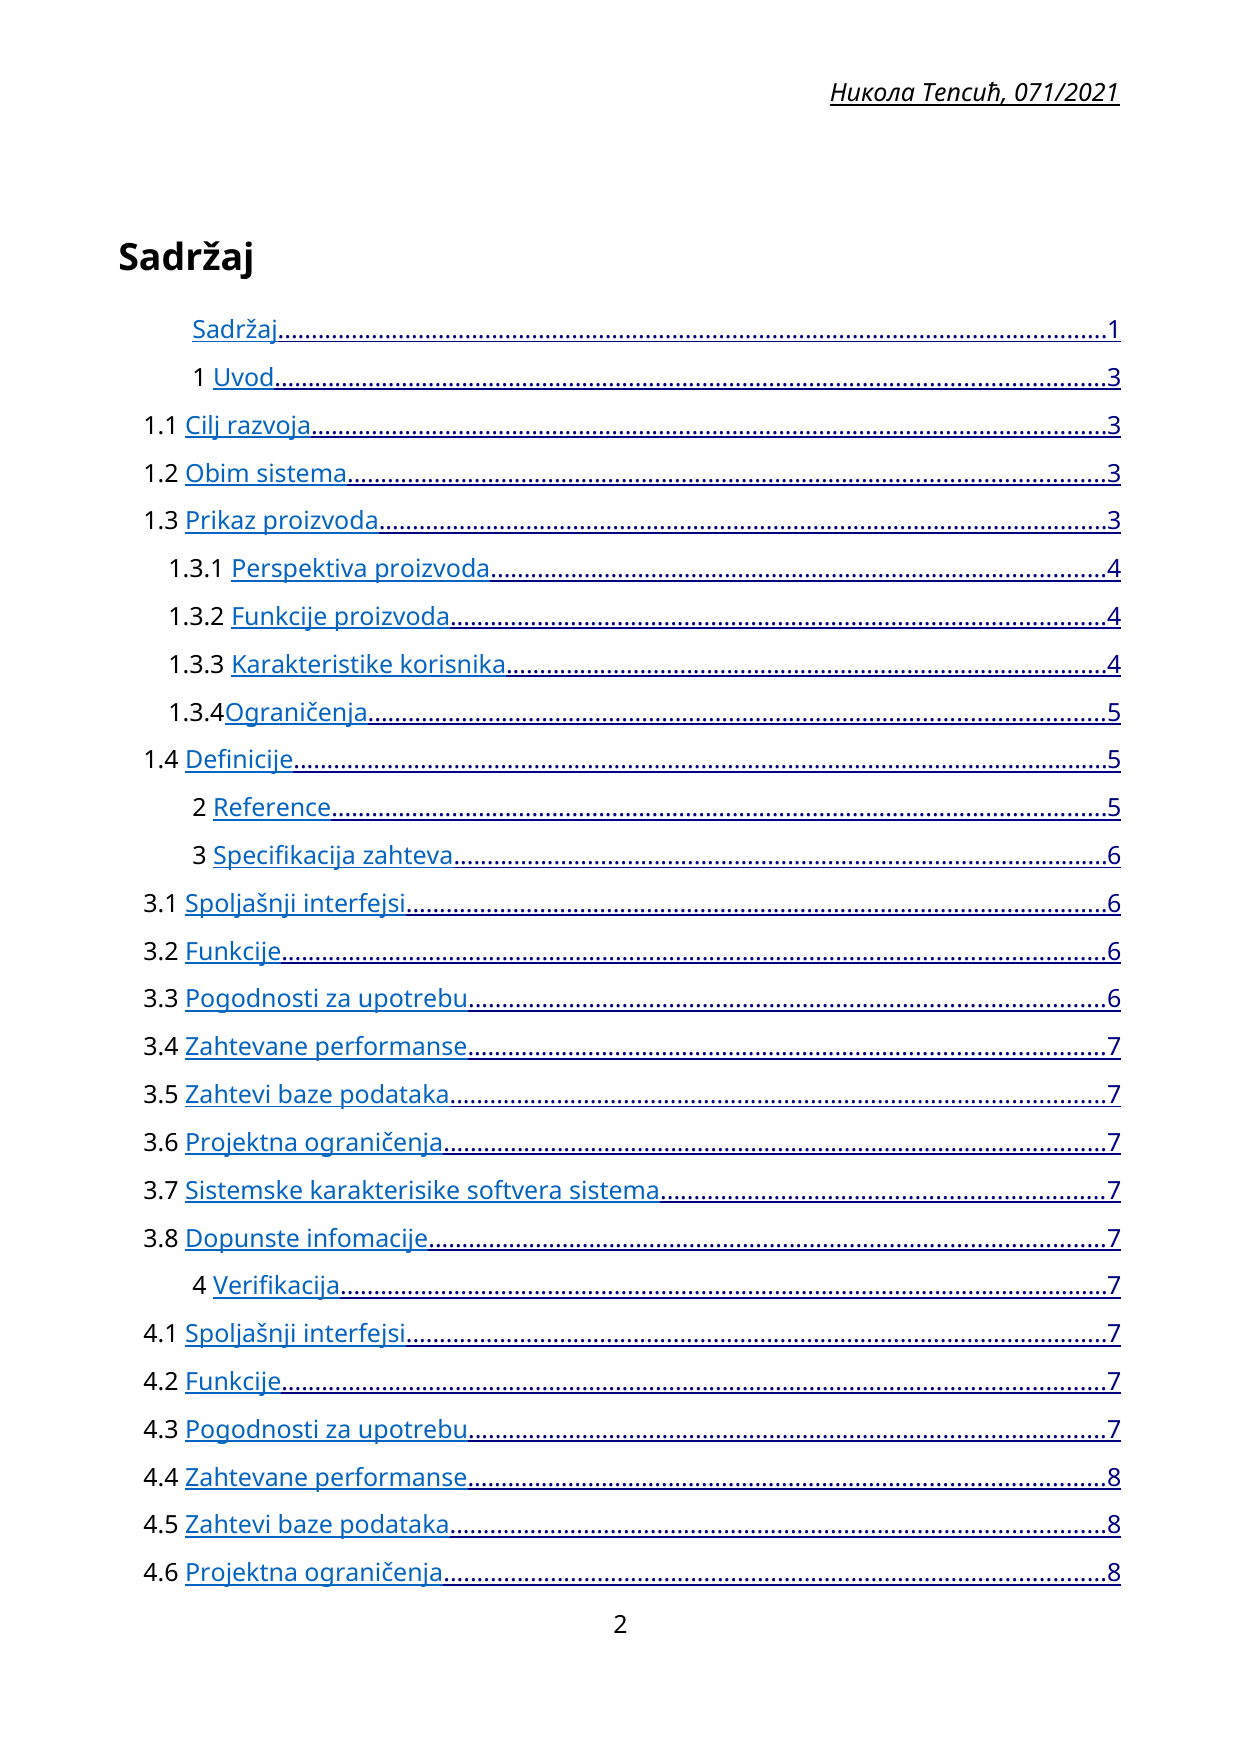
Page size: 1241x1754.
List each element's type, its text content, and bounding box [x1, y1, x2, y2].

text 3 Specifikacija zahteva 6 [118, 838, 1122, 872]
text 3.2 Funkcije 6 [143, 933, 1122, 967]
text 1.2 Obim sistema 3 [143, 455, 1122, 489]
text 4 Verifikacija 7 [118, 1268, 1122, 1302]
text 1.3 Prikaz proizvoda 3 [143, 503, 1122, 537]
text 4.4 Zahtevane performanse 8 [143, 1459, 1122, 1493]
text 4.2 Funkcije 7 [143, 1364, 1122, 1398]
text 4.5 Zahtevi baze podataka 8 [143, 1507, 1122, 1541]
text 3.6 Projektna ograničenja 7 [143, 1124, 1122, 1159]
text 4.1 Spoljašnji interfejsi 7 [143, 1316, 1122, 1350]
text 4.3 Pogodnosti za upotrebu 7 [143, 1411, 1122, 1446]
text 3.7 Sistemske karakterisike softvera sistema 7 [143, 1172, 1122, 1206]
text Sadržaj 1 [118, 312, 1122, 346]
text 4.6 Projektna ograničenja 8 [143, 1555, 1122, 1589]
text 3.4 Zahtevane performanse 7 [143, 1029, 1122, 1063]
text 3.5 Zahtevi baze podataka 7 [143, 1077, 1122, 1111]
text 2 Reference 5 [118, 790, 1122, 824]
text 3.1 Spoljašnji interfejsi 6 [143, 886, 1122, 919]
text 3.3 Pogodnosti za upotrebu 6 [143, 981, 1122, 1015]
text 1.3.3 Karakteristike korisnika 4 [168, 646, 1122, 681]
subtitle Sadržaj [118, 231, 1122, 282]
text 1 Uvod 3 [118, 359, 1122, 394]
text 1.3.2 Funkcije proizvoda 4 [168, 599, 1122, 633]
text 1.1 Cilj razvoja 3 [143, 407, 1122, 441]
text 1.3.4Ograničenja 5 [168, 694, 1122, 728]
text 3.8 Dopunste infomacije 7 [143, 1220, 1122, 1254]
text 1.3.1 Perspektiva proizvoda 4 [168, 551, 1122, 585]
text 1.4 Definicije 5 [143, 742, 1122, 776]
